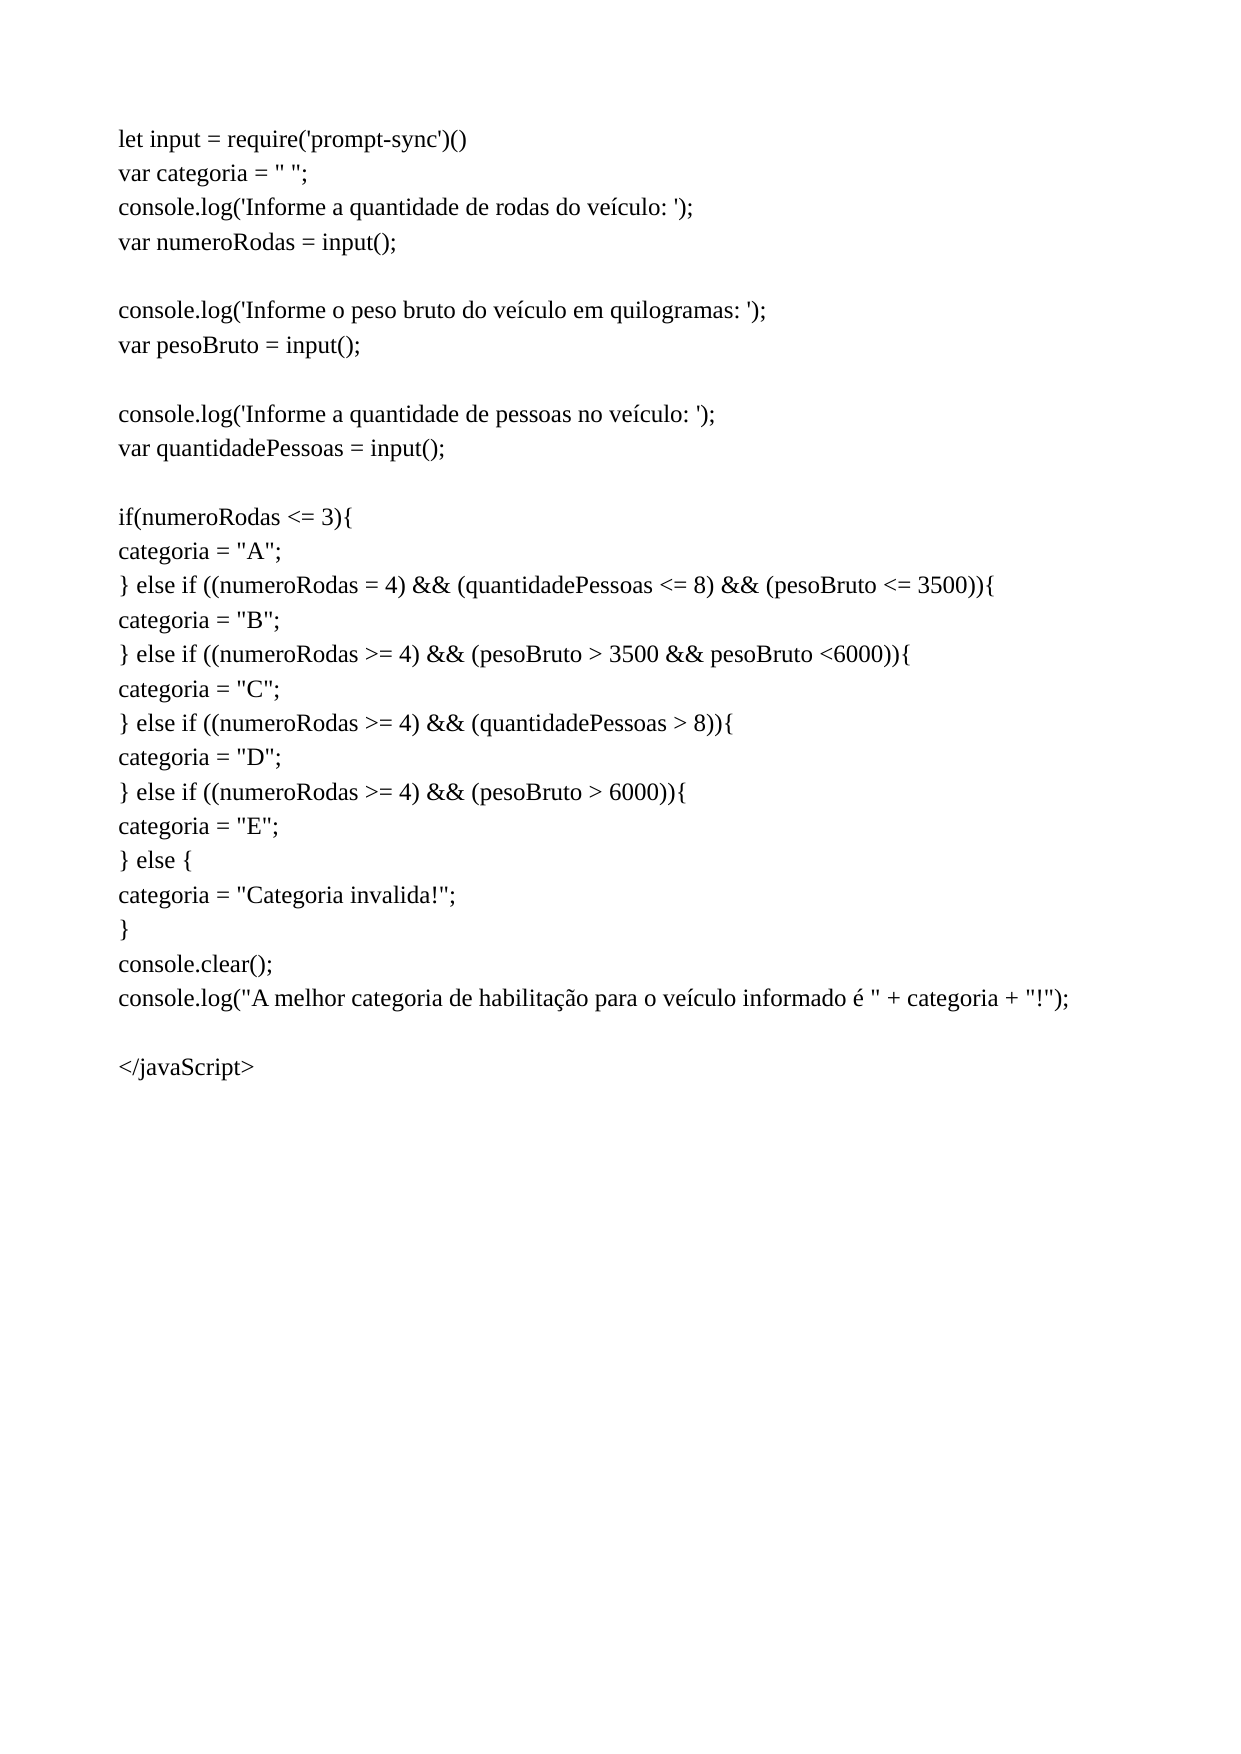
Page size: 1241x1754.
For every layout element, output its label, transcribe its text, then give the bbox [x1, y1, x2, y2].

text if(numeroRodas <= 3){ [118, 496, 1122, 531]
text categoria = "B"; [118, 599, 1122, 634]
text } else if ((numeroRodas = 4) && (quantidadePessoas <= 8) && (pesoBruto <= 3500)){ [118, 565, 1122, 599]
text console.log('Informe a quantidade de rodas do veículo: '); [118, 187, 1122, 221]
text var numeroRodas = input(); [118, 221, 1122, 256]
text } [118, 909, 1122, 943]
text } else { [118, 840, 1122, 874]
text categoria = "C"; [118, 668, 1122, 702]
text var quantidadePessoas = input(); [118, 427, 1122, 462]
text console.clear(); [118, 943, 1122, 977]
text console.log("A melhor categoria de habilitação para o veículo informado é " + categoria + "!"); [118, 977, 1122, 1012]
text } else if ((numeroRodas >= 4) && (quantidadePessoas > 8)){ [118, 702, 1122, 737]
text categoria = "E"; [118, 806, 1122, 840]
text categoria = "D"; [118, 737, 1122, 771]
text var pesoBruto = input(); [118, 324, 1122, 359]
text console.log('Informe a quantidade de pessoas no veículo: '); [118, 393, 1122, 427]
text } else if ((numeroRodas >= 4) && (pesoBruto > 3500 && pesoBruto <6000)){ [118, 634, 1122, 668]
text categoria = "A"; [118, 531, 1122, 565]
text console.log('Informe o peso bruto do veículo em quilogramas: '); [118, 290, 1122, 324]
text var categoria = " "; [118, 152, 1122, 187]
text let input = require('prompt-sync')() [118, 118, 1122, 152]
text </javaScript> [118, 1046, 1122, 1081]
text categoria = "Categoria invalida!"; [118, 874, 1122, 909]
text } else if ((numeroRodas >= 4) && (pesoBruto > 6000)){ [118, 771, 1122, 806]
